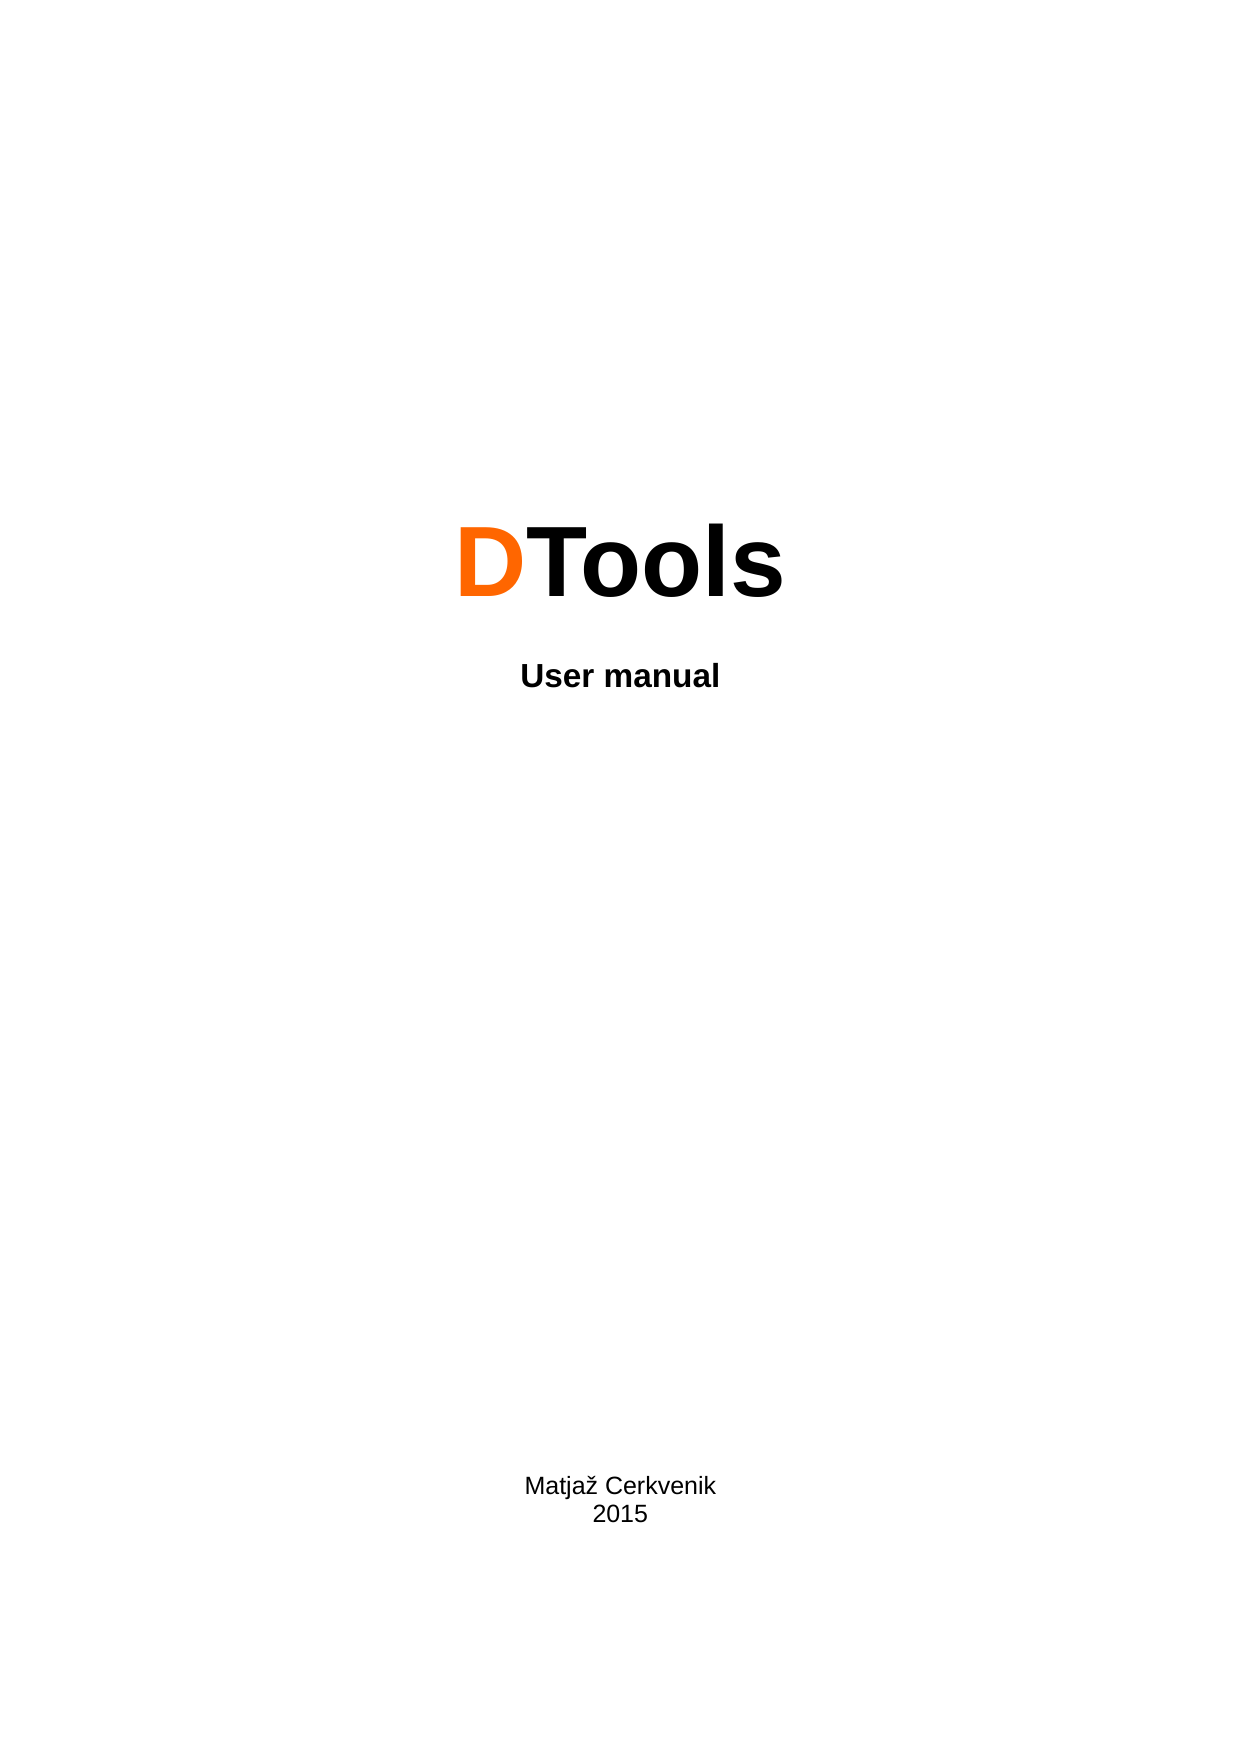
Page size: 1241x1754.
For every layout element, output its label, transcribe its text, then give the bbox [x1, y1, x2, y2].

text Matjaž Cerkvenik [118, 1471, 1122, 1499]
text DTools [118, 502, 1122, 617]
text 2015 [118, 1499, 1122, 1528]
text User manual [118, 656, 1122, 694]
